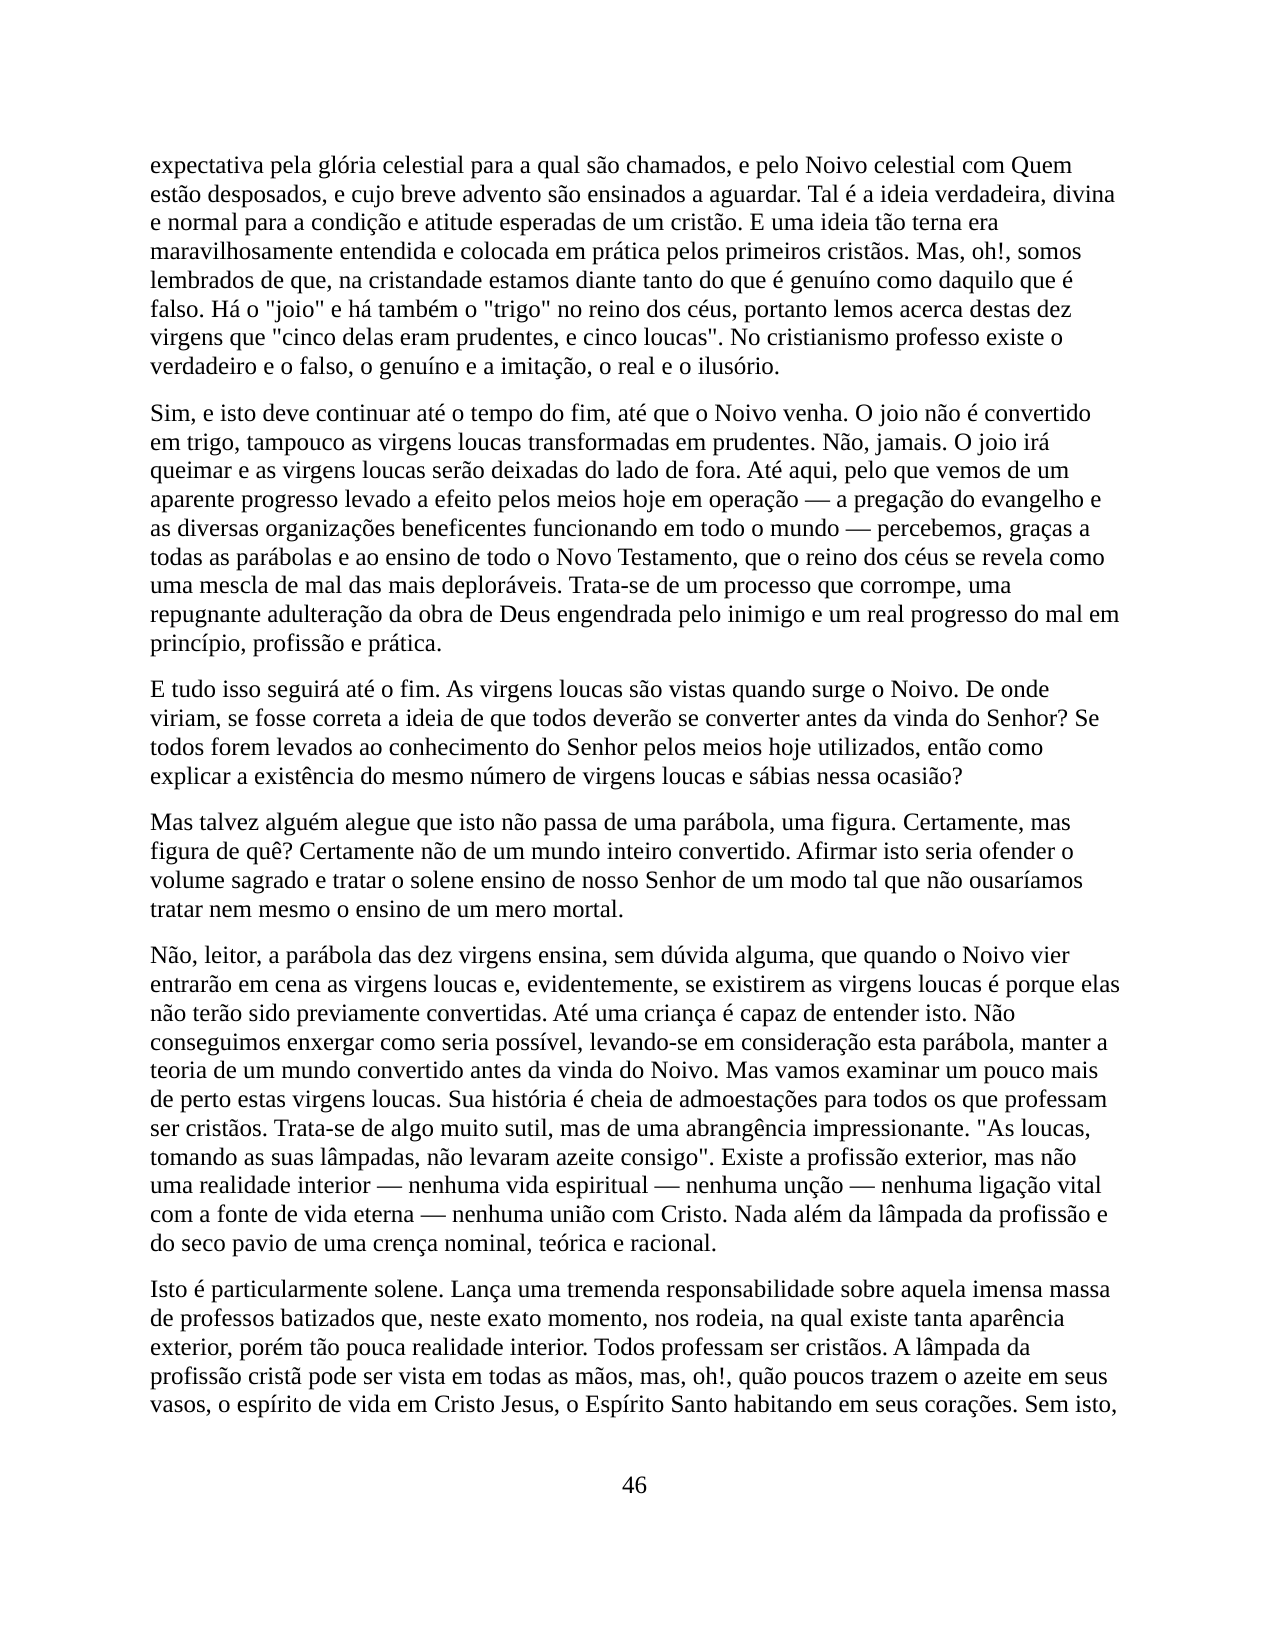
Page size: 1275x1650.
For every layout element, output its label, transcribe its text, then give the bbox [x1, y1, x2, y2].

text Isto é particularmente solene. Lança uma tremenda responsabilidade sobre aquela imensa massa de professos batizados que, neste exato momento, nos rodeia, na qual existe tanta aparência exterior, porém tão pouca realidade interior. Todos professam ser cristãos. A lâmpada da profissão cristã pode ser vista em todas as mãos, mas, oh!, quão poucos trazem o azeite em seus vasos, o espírito de vida em Cristo Jesus, o Espírito Santo habitando em seus corações. Sem isto, [150, 1274, 1125, 1418]
text E tudo isso seguirá até o fim. As virgens loucas são vistas quando surge o Noivo. De onde viriam, se fosse correta a ideia de que todos deverão se converter antes da vinda do Senhor? Se todos forem levados ao conhecimento do Senhor pelos meios hoje utilizados, então como explicar a existência do mesmo número de virgens loucas e sábias nessa ocasião? [150, 674, 1125, 789]
text expectativa pela glória celestial para a qual são chamados, e pelo Noivo celestial com Quem estão desposados, e cujo breve advento são ensinados a aguardar. Tal é a ideia verdadeira, divina e normal para a condição e atitude esperadas de um cristão. E uma ideia tão terna era maravilhosamente entendida e colocada em prática pelos primeiros cristãos. Mas, oh!, somos lembrados de que, na cristandade estamos diante tanto do que é genuíno como daquilo que é falso. Há o "joio" e há também o "trigo" no reino dos céus, portanto lemos acerca destas dez virgens que "cinco delas eram prudentes, e cinco loucas". No cristianismo professo existe o verdadeiro e o falso, o genuíno e a imitação, o real e o ilusório. [150, 150, 1125, 380]
text Não, leitor, a parábola das dez virgens ensina, sem dúvida alguma, que quando o Noivo vier entrarão em cena as virgens loucas e, evidentemente, se existirem as virgens loucas é porque elas não terão sido previamente convertidas. Até uma criança é capaz de entender isto. Não conseguimos enxergar como seria possível, levando-se em consideração esta parábola, manter a teoria de um mundo convertido antes da vinda do Noivo. Mas vamos examinar um pouco mais de perto estas virgens loucas. Sua história é cheia de admoestações para todos os que professam ser cristãos. Trata-se de algo muito sutil, mas de uma abrangência impressionante. "As loucas, tomando as suas lâmpadas, não levaram azeite consigo". Existe a profissão exterior, mas não uma realidade interior — nenhuma vida espiritual — nenhuma unção — nenhuma ligação vital com a fonte de vida eterna — nenhuma união com Cristo. Nada além da lâmpada da profissão e do seco pavio de uma crença nominal, teórica e racional. [150, 940, 1125, 1257]
text Sim, e isto deve continuar até o tempo do fim, até que o Noivo venha. O joio não é convertido em trigo, tampouco as virgens loucas transformadas em prudentes. Não, jamais. O joio irá queimar e as virgens loucas serão deixadas do lado de fora. Até aqui, pelo que vemos de um aparente progresso levado a efeito pelos meios hoje em operação — a pregação do evangelho e as diversas organizações beneficentes funcionando em todo o mundo — percebemos, graças a todas as parábolas e ao ensino de todo o Novo Testamento, que o reino dos céus se revela como uma mescla de mal das mais deploráveis. Trata-se de um processo que corrompe, uma repugnante adulteração da obra de Deus engendrada pelo inimigo e um real progresso do mal em princípio, profissão e prática. [150, 398, 1125, 657]
text Mas talvez alguém alegue que isto não passa de uma parábola, uma figura. Certamente, mas figura de quê? Certamente não de um mundo inteiro convertido. Afirmar isto seria ofender o volume sagrado e tratar o solene ensino de nosso Senhor de um modo tal que não ousaríamos tratar nem mesmo o ensino de um mero mortal. [150, 807, 1125, 922]
